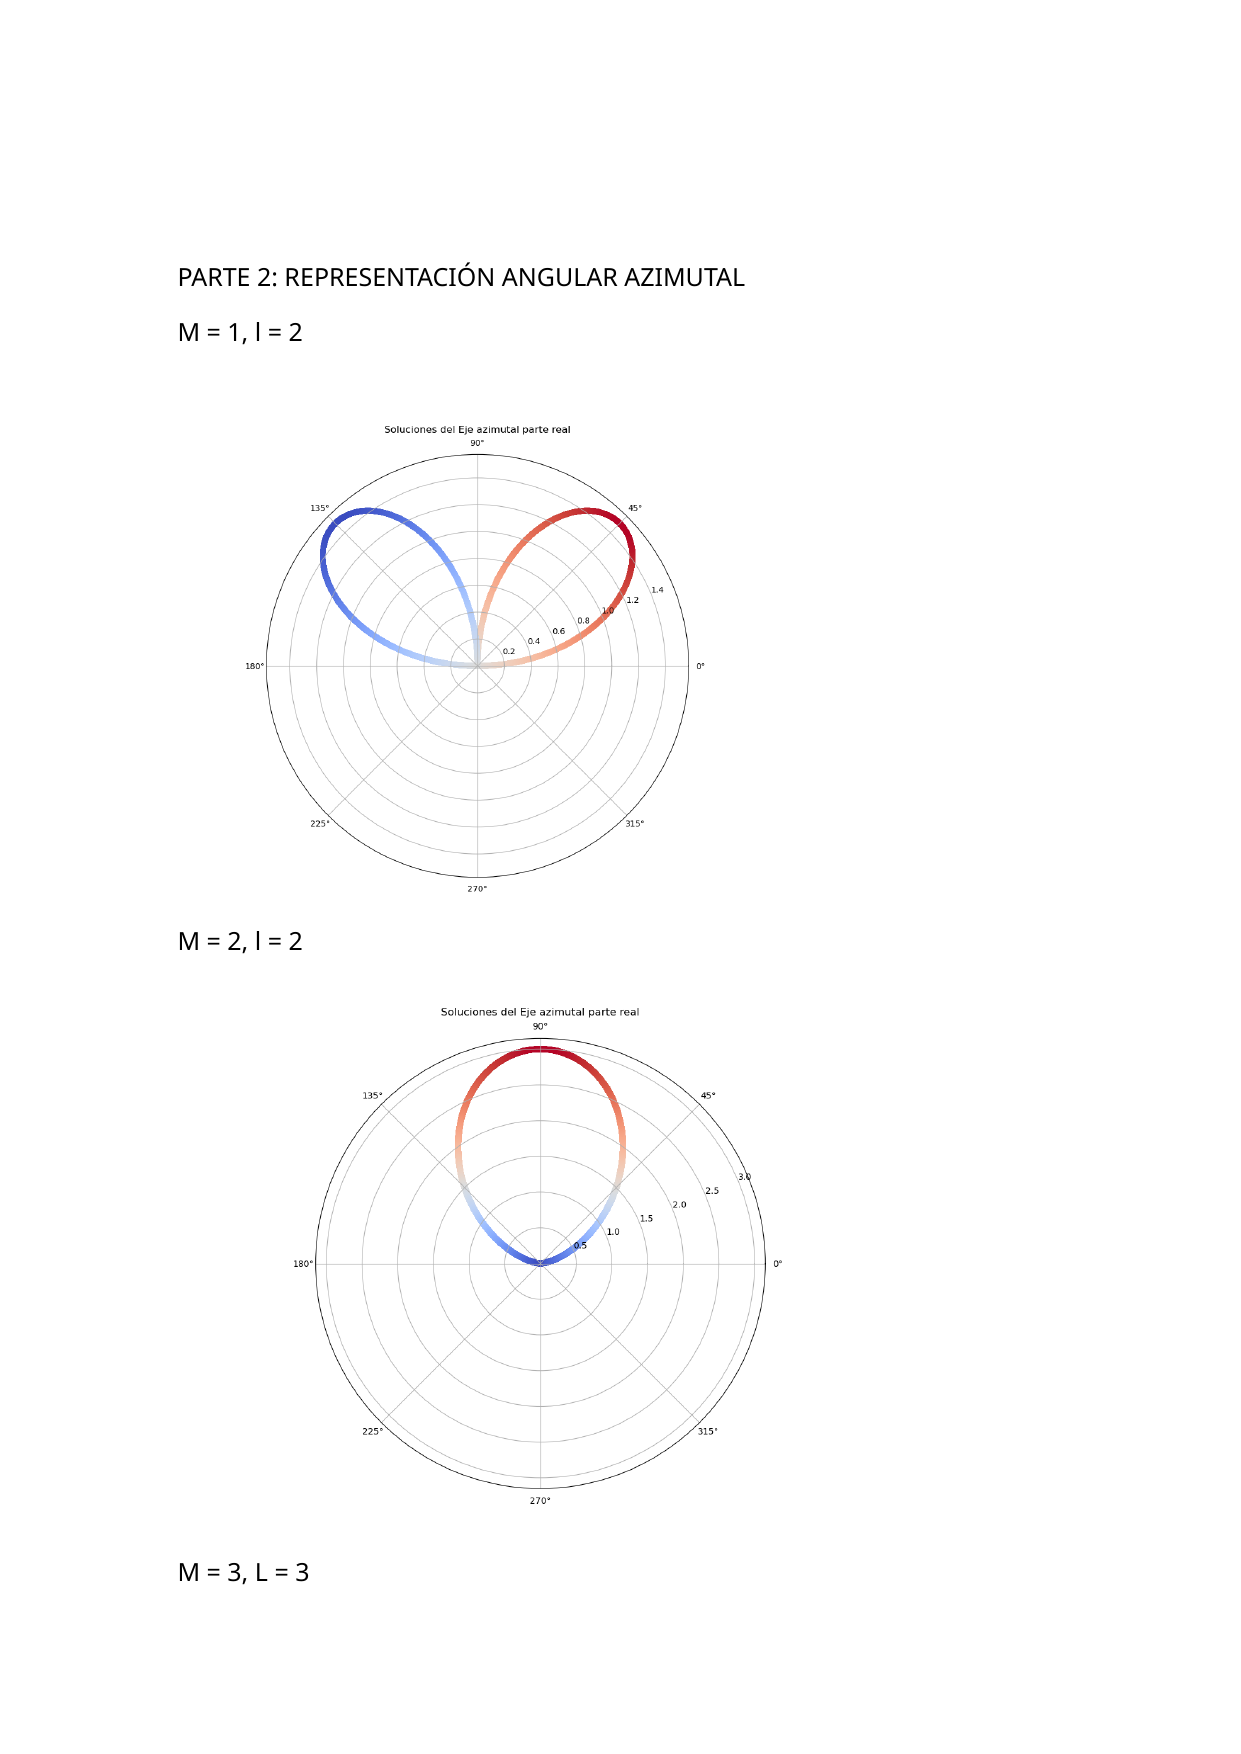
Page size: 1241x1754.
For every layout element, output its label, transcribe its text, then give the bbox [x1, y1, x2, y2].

text M = 3, L = 3 [177, 1554, 1063, 1589]
text M = 1, l = 2 [177, 315, 1063, 349]
text M = 2, l = 2 [177, 923, 1063, 957]
text PARTE 2: REPRESENTACIÓN ANGULAR AZIMUTAL [177, 259, 1063, 293]
